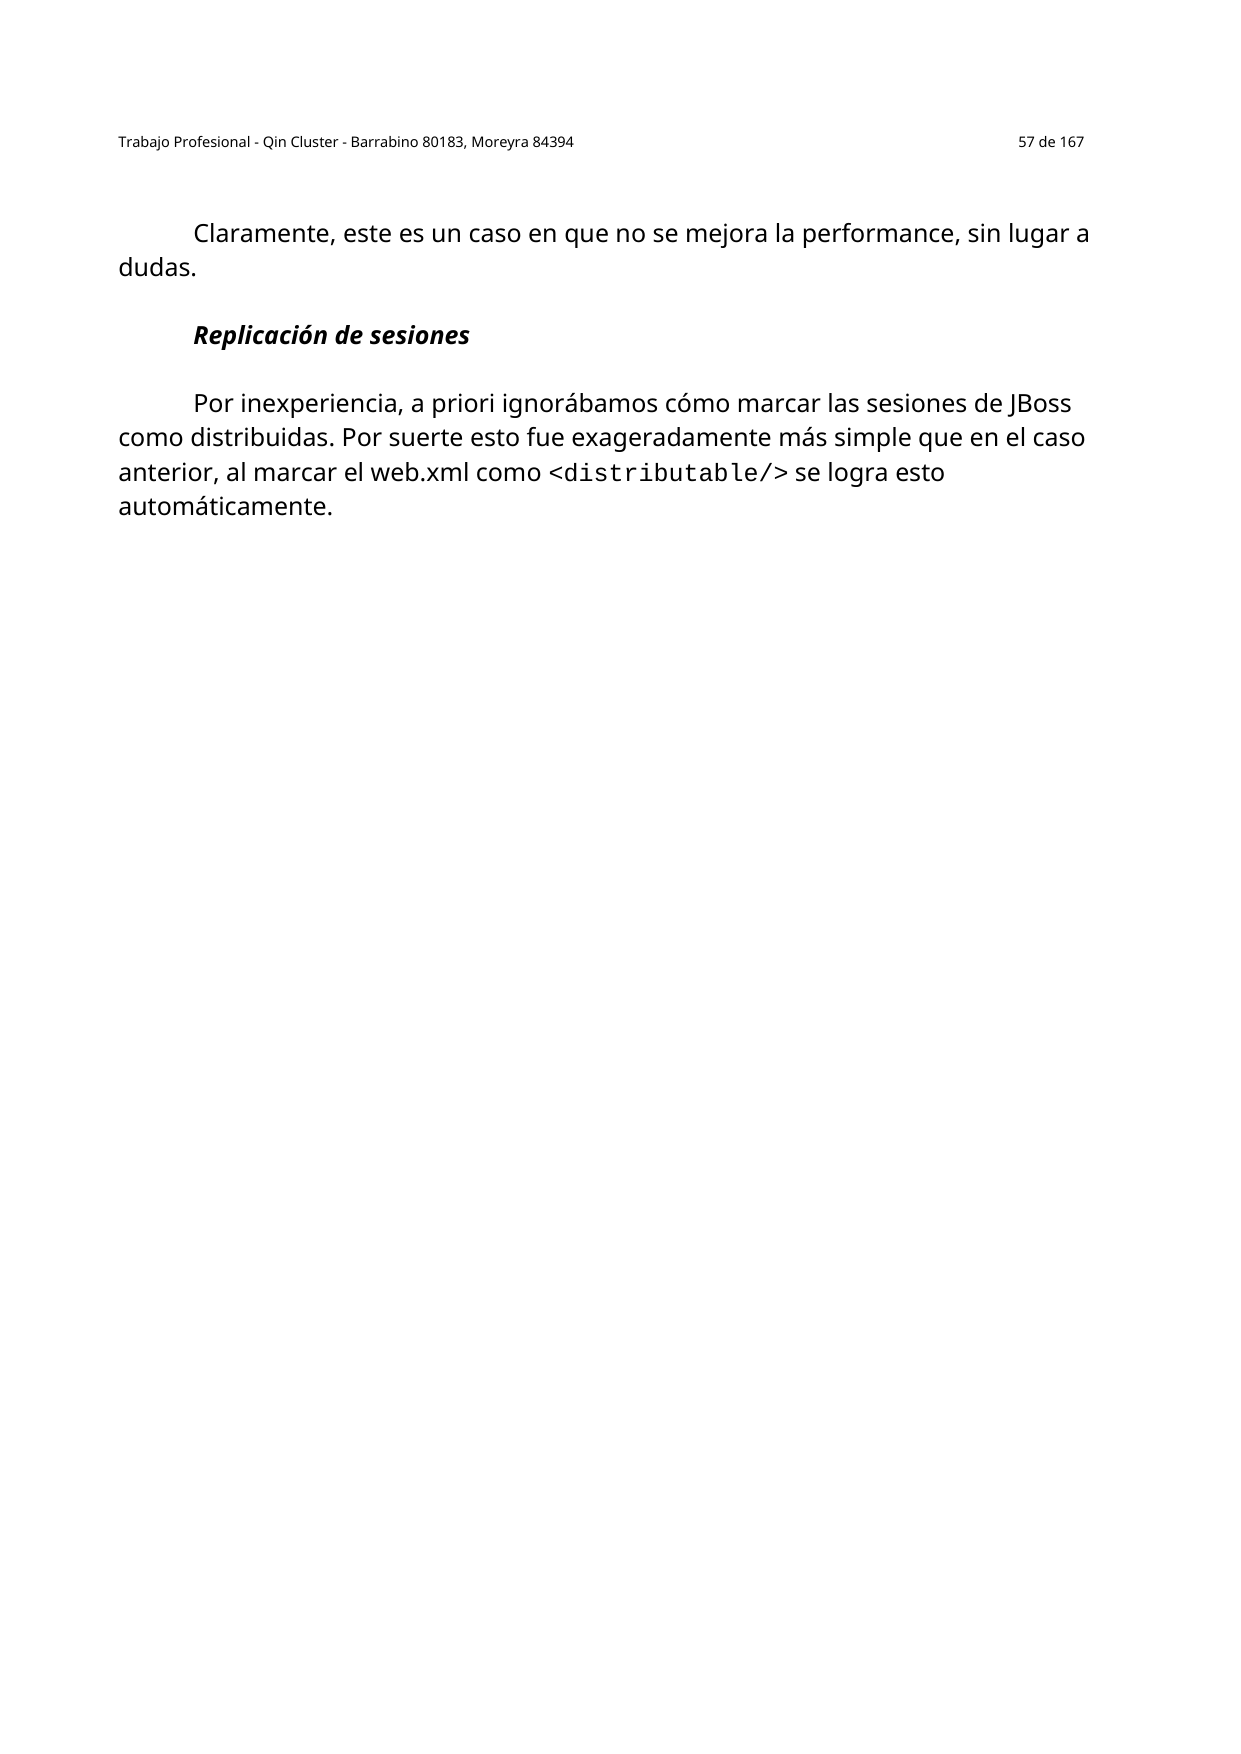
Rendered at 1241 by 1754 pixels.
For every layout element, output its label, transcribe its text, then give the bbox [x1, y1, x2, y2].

text Replicación de sesiones [118, 318, 1122, 352]
text Claramente, este es un caso en que no se mejora la performance, sin lugar a dudas. [118, 216, 1122, 284]
text Por inexperiencia, a priori ignorábamos cómo marcar las sesiones de JBoss como distribuidas. Por suerte esto fue exageradamente más simple que en el caso anterior, al marcar el web.xml como <distributable/> se logra esto automáticamente. [118, 386, 1122, 522]
